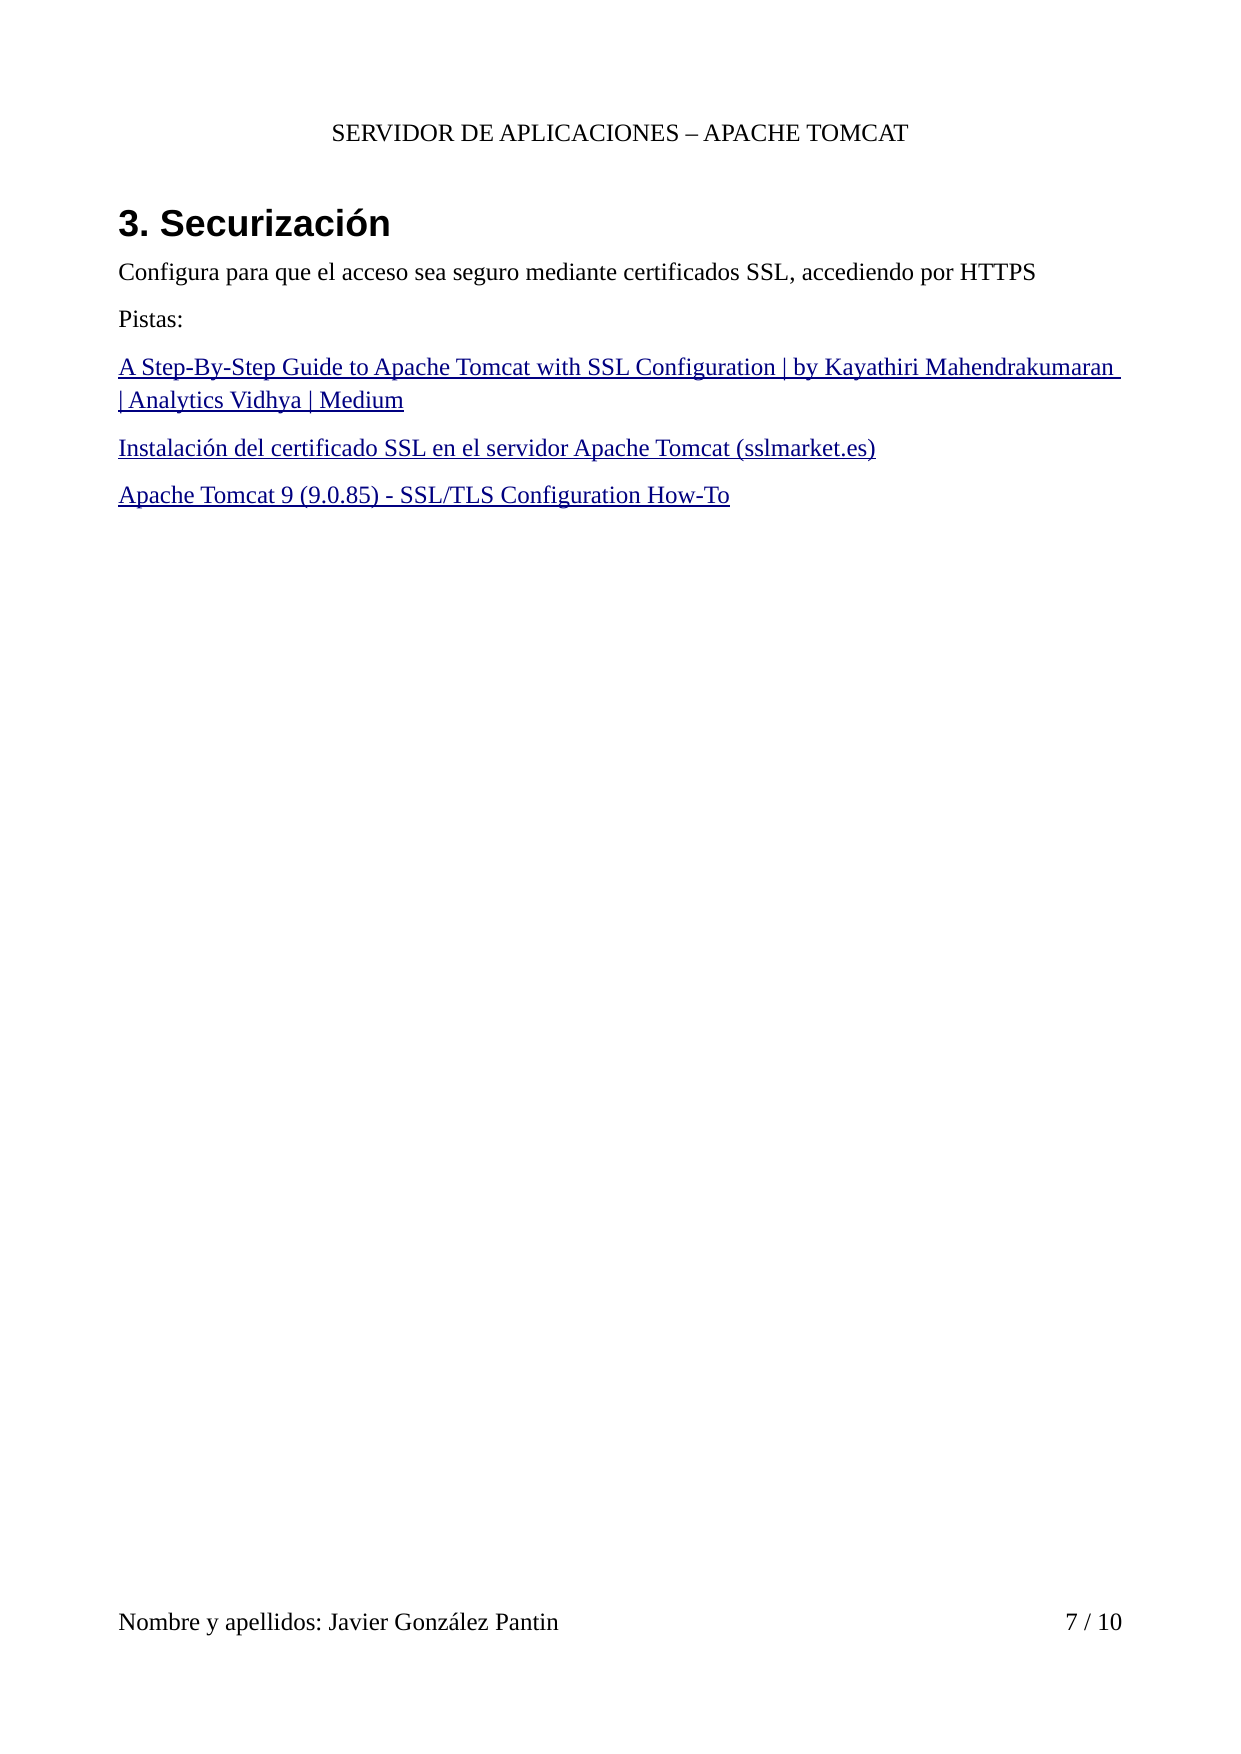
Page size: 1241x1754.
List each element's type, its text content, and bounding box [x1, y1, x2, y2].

text Apache Tomcat 9 (9.0.85) - SSL/TLS Configuration How-To [118, 480, 1122, 509]
text Pistas: [118, 304, 1122, 333]
text A Step-By-Step Guide to Apache Tomcat with SSL Configuration | by Kayathiri Mahendrakumaran | Analytics Vidhya | Medium [118, 352, 1122, 414]
text Instalación del certificado SSL en el servidor Apache Tomcat (sslmarket.es) [118, 433, 1122, 462]
text Configura para que el acceso sea seguro mediante certificados SSL, accediendo por HTTPS [118, 257, 1122, 286]
subtitle 3. Securización [118, 201, 1122, 244]
